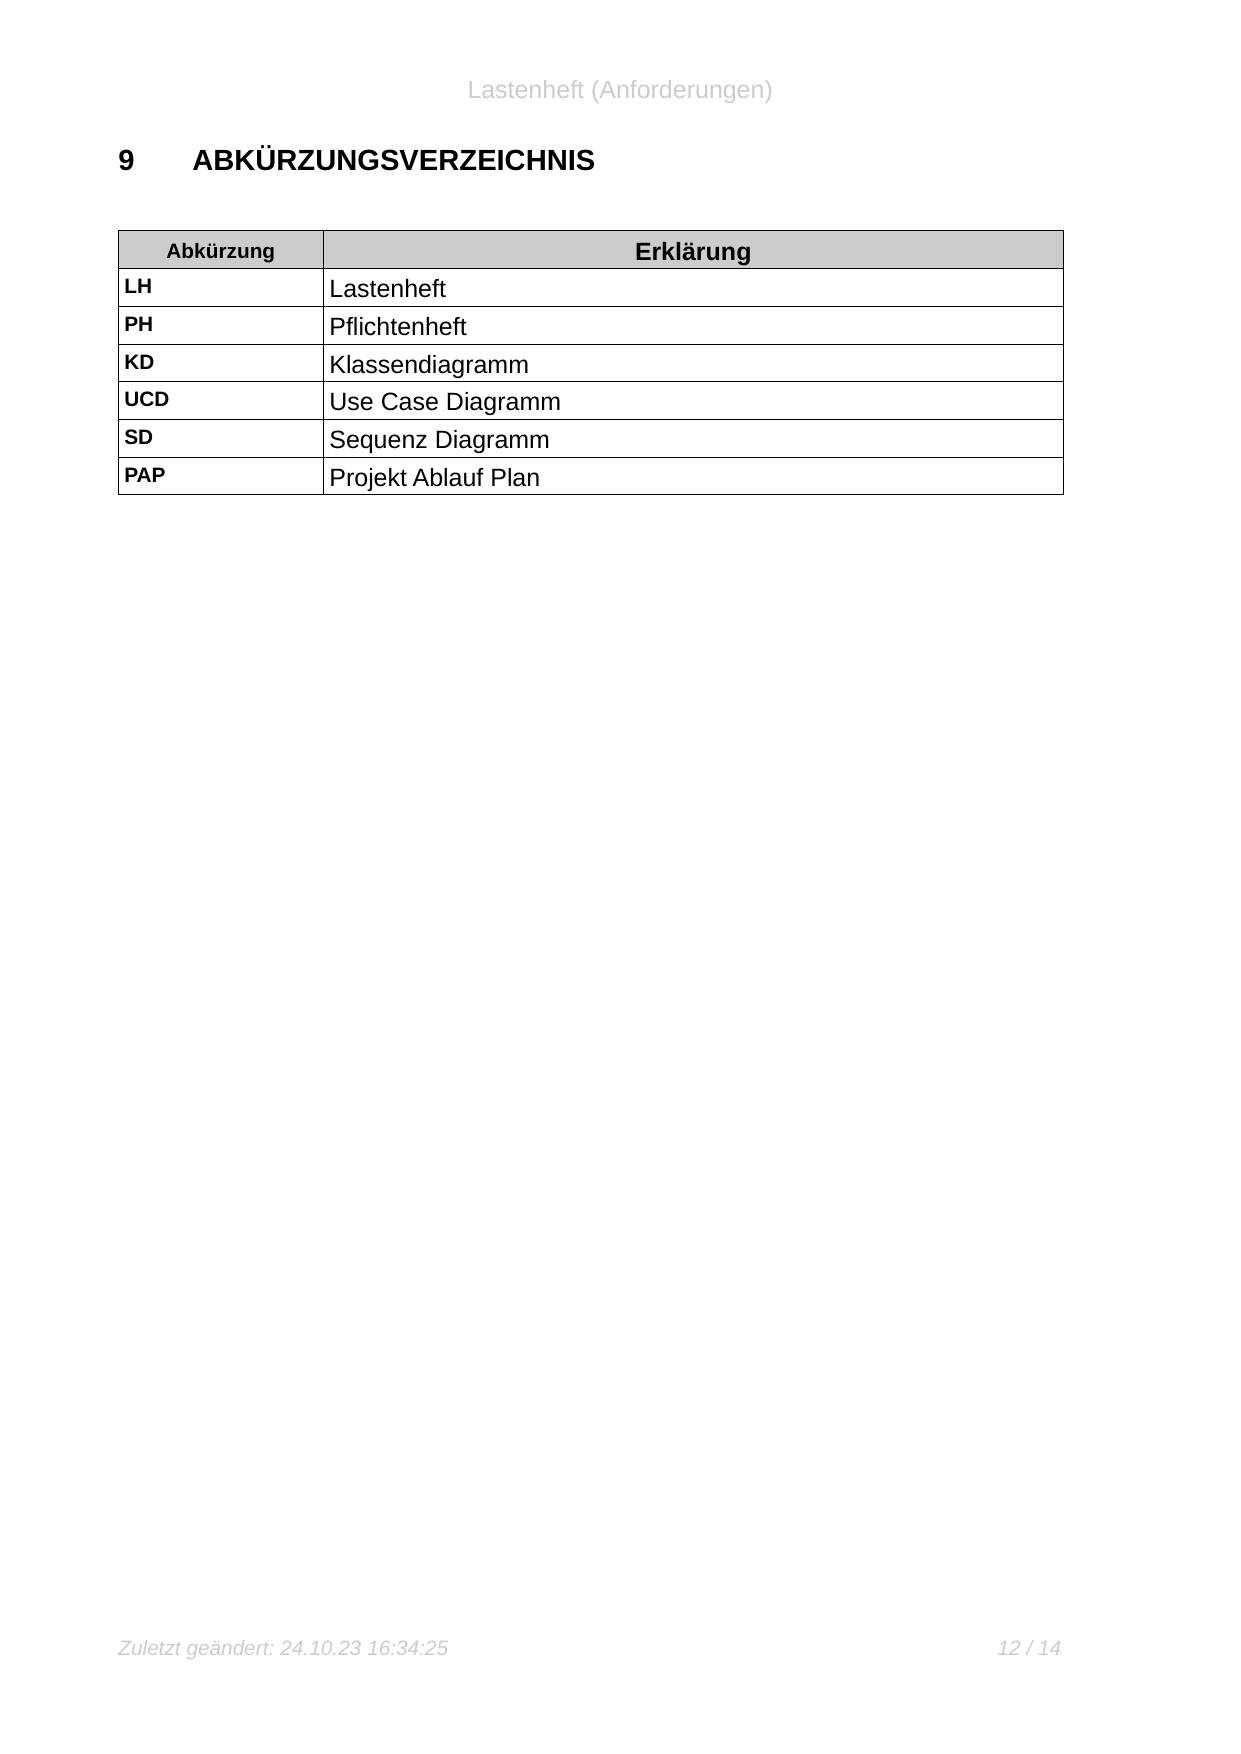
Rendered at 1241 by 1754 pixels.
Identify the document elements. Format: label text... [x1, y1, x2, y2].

table_cell Lastenheft [324, 269, 1063, 306]
subtitle Abkürzungsverzeichnis [118, 143, 1122, 177]
table_cell PAP [119, 458, 323, 494]
table_cell UCD [119, 382, 323, 419]
table_cell Projekt Ablauf Plan [324, 458, 1063, 494]
table_cell Pflichtenheft [324, 307, 1063, 343]
table_cell KD [119, 345, 323, 381]
table_cell Use Case Diagramm [324, 382, 1063, 419]
table_header Abkürzung [119, 231, 323, 268]
table_cell Klassendiagramm [324, 345, 1063, 381]
table_cell PH [119, 307, 323, 343]
table_cell Sequenz Diagramm [324, 420, 1063, 457]
table_header Erklärung [324, 231, 1063, 268]
table_cell SD [119, 420, 323, 457]
table_cell LH [119, 269, 323, 306]
